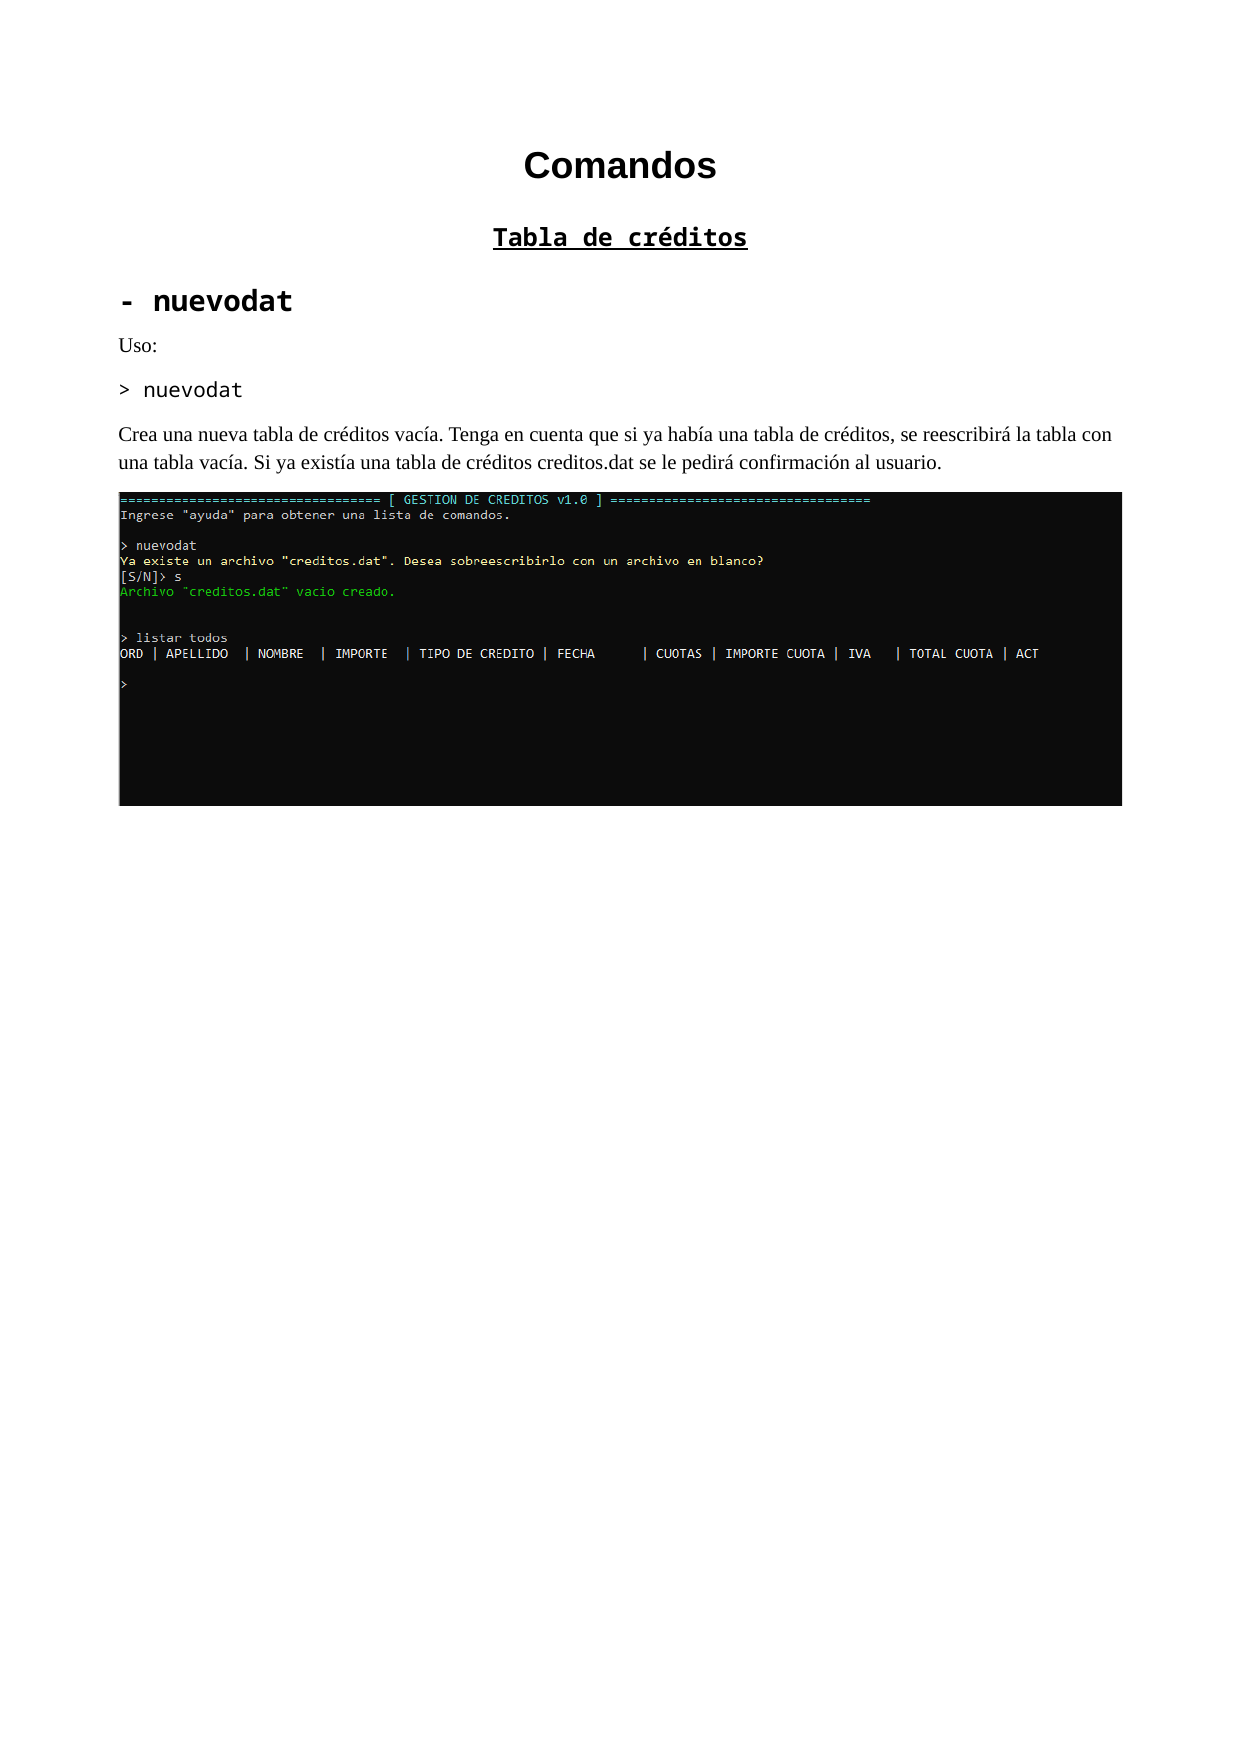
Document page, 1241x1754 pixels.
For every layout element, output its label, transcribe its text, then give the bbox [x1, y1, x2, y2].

text > nuevodat [118, 375, 1122, 403]
subtitle Tabla de créditos [118, 219, 1122, 254]
subtitle - nuevodat [118, 281, 1122, 320]
text Uso: [118, 333, 1122, 357]
picture [118, 492, 1123, 806]
subtitle Comandos [118, 143, 1122, 186]
text Crea una nueva tabla de créditos vacía. Tenga en cuenta que si ya había una tabla de créditos, se reescribirá la tabla con una tabla vacía. Si ya existía una tabla de créditos creditos.dat se le pedirá confirmación al usuario. [118, 422, 1122, 474]
